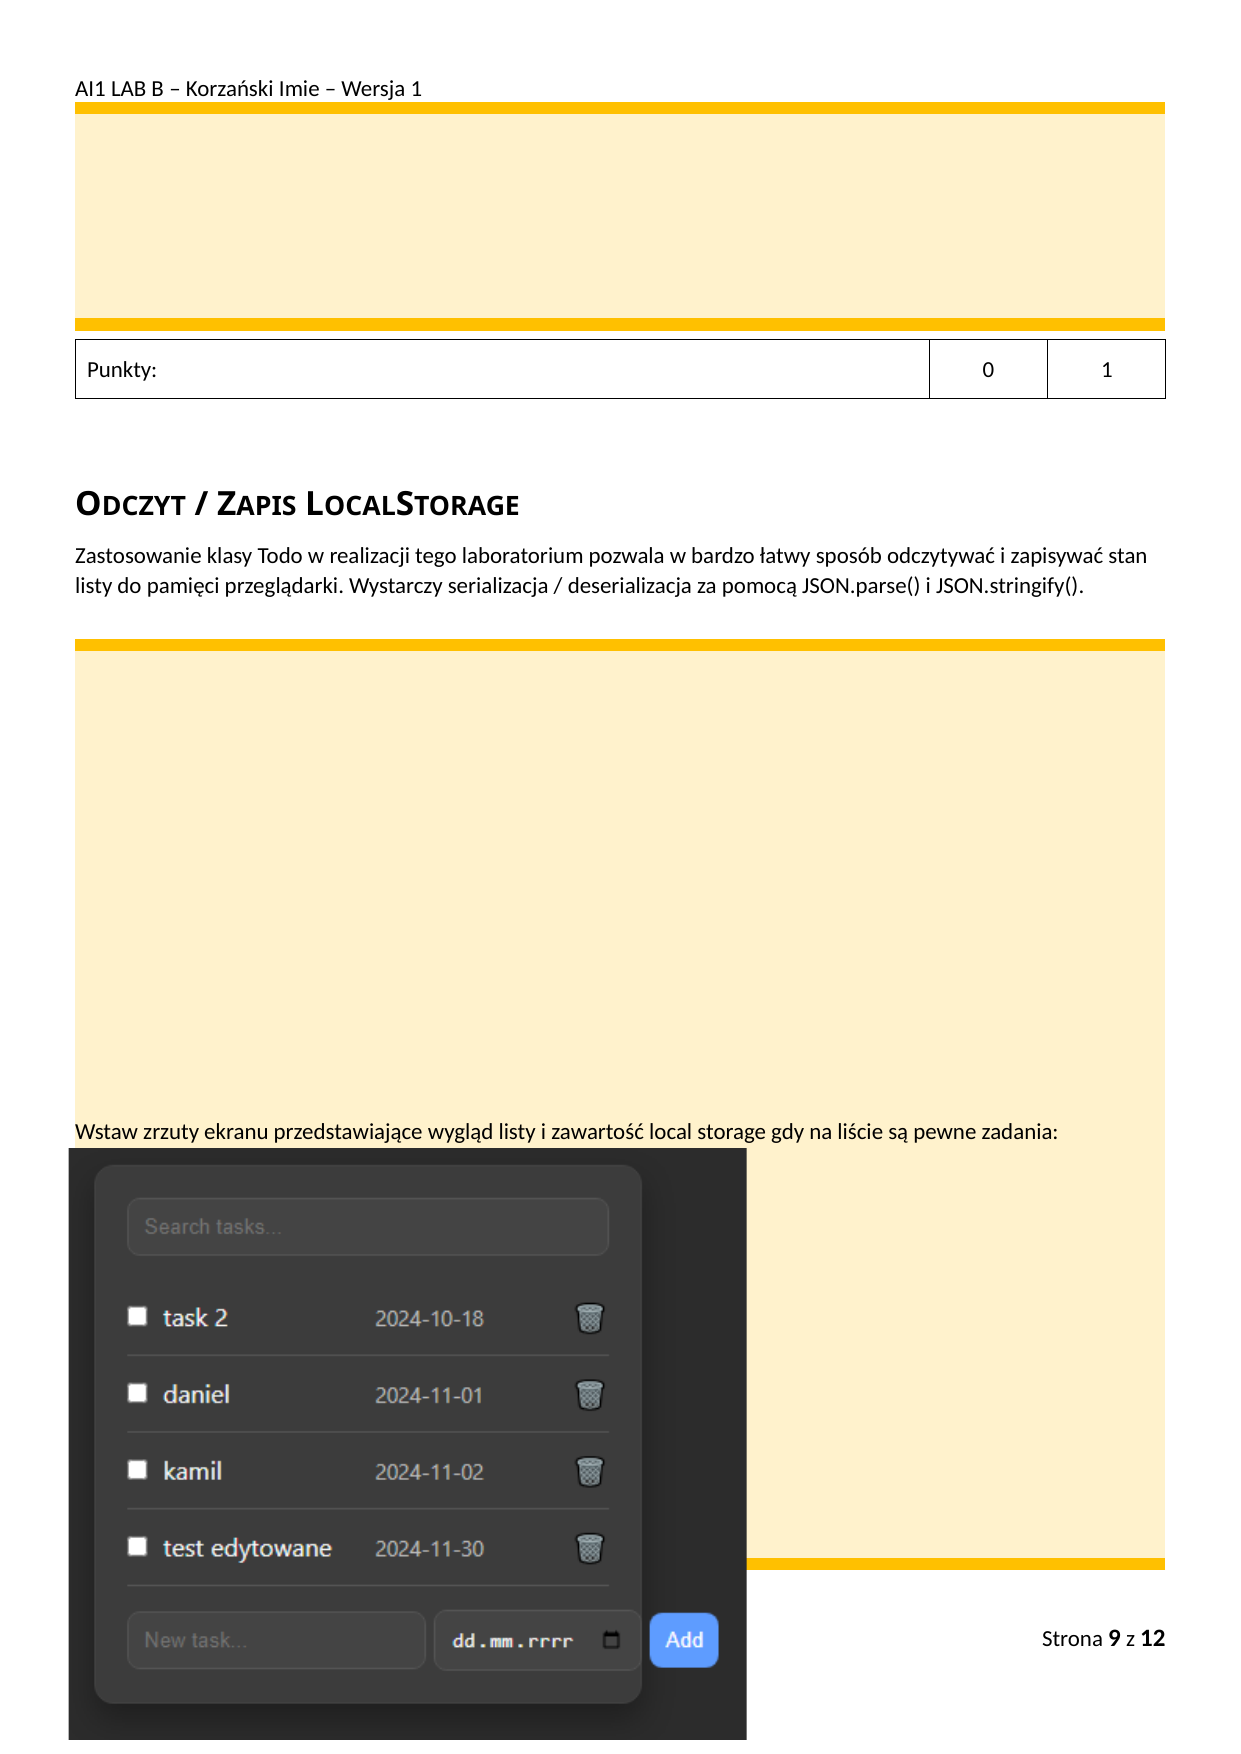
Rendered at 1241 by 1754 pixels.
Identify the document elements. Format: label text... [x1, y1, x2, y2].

text Zastosowanie klasy Todo w realizacji tego laboratorium pozwala w bardzo łatwy sposób odczytywać i zapisywać stan listy do pamięci przeglądarki. Wystarczy serializacja / deserializacja za pomocą JSON.parse() i JSON.stringify(). [75, 541, 1165, 599]
table_header 1 [1048, 340, 1165, 398]
picture [68, 1148, 747, 1740]
subtitle Odczyt / Zapis LocalStorage [75, 479, 1165, 525]
text Wstaw zrzuty ekranu przedstawiające wygląd listy i zawartość local storage gdy na liście są pewne zadania: [75, 1092, 1165, 1122]
table_header Punkty: [76, 340, 929, 398]
table_header 0 [930, 340, 1047, 398]
